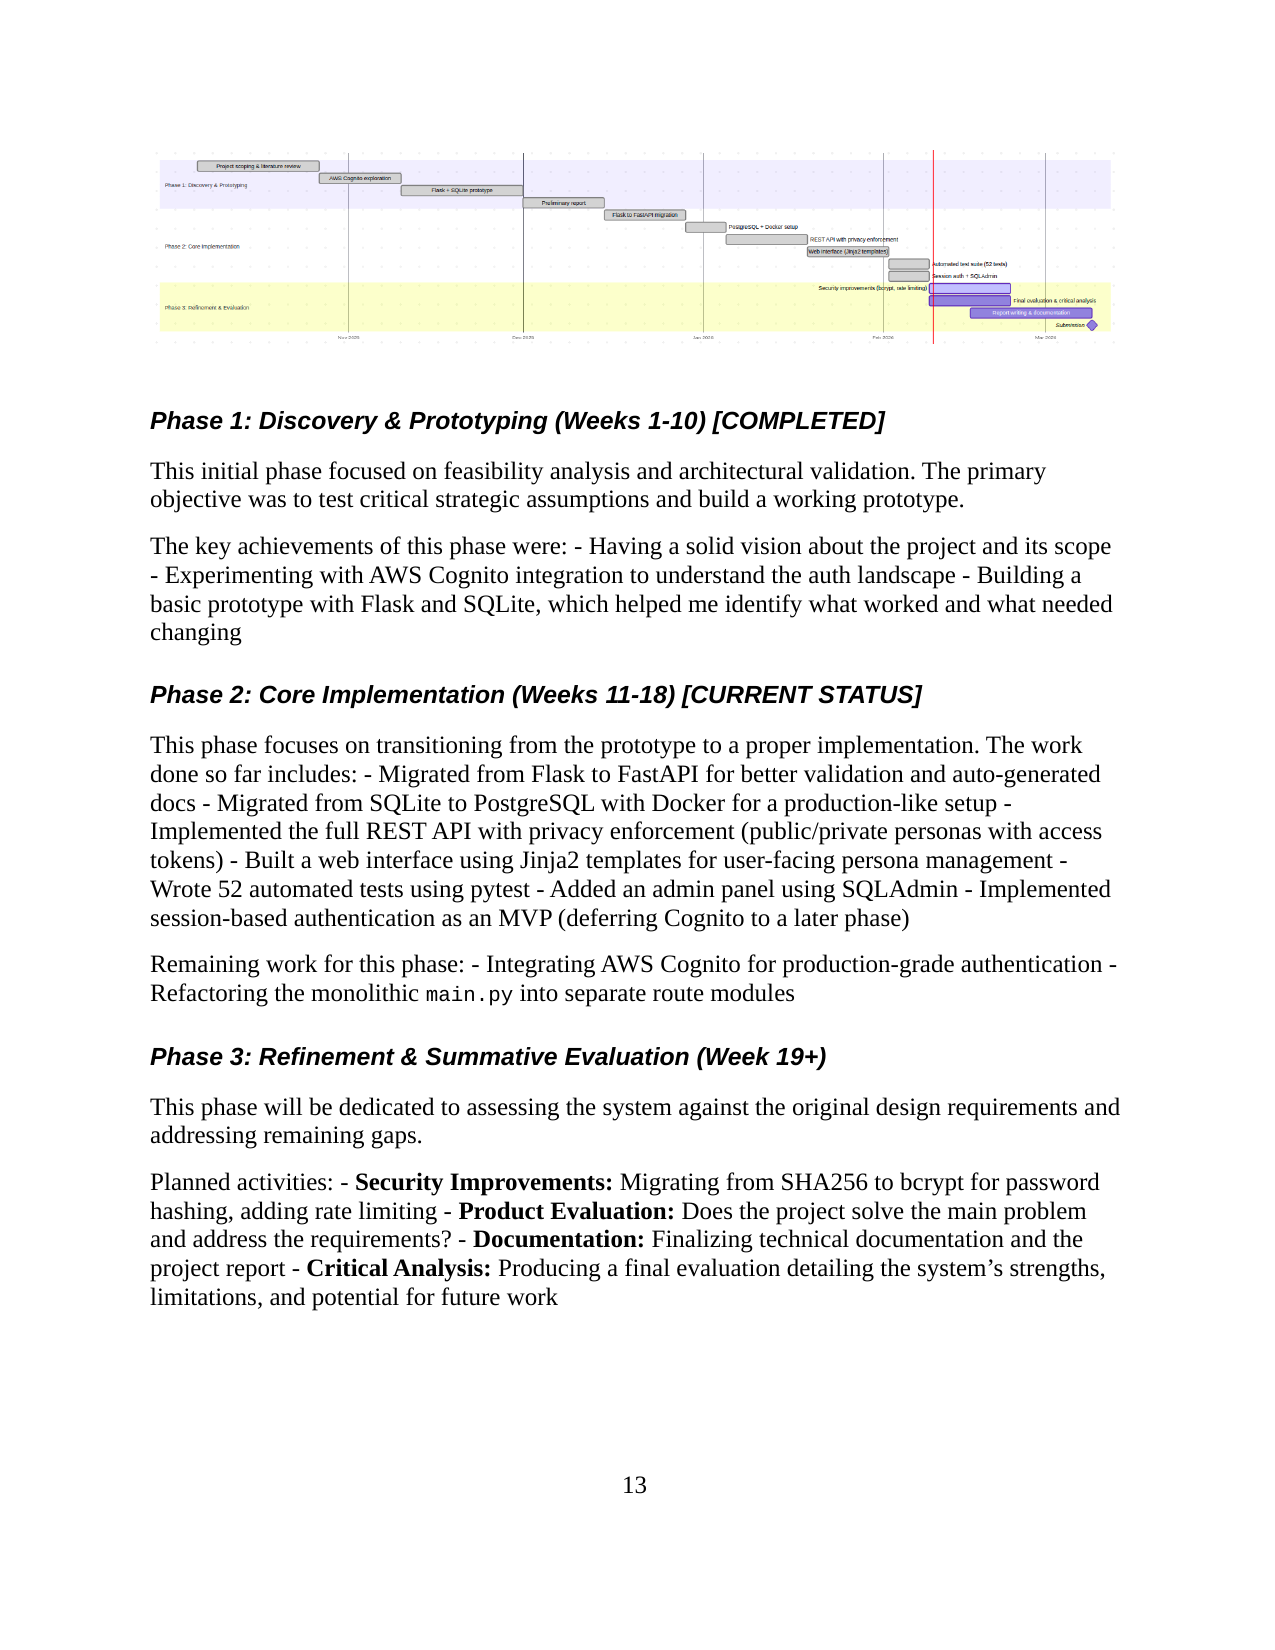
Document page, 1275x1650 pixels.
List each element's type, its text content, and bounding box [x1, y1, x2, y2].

subtitle Phase 1: Discovery & Prototyping (Weeks 1-10) [COMPLETED] [150, 406, 1125, 434]
text This initial phase focused on feasibility analysis and architectural validation. The primary objective was to test critical strategic assumptions and build a working prototype. [150, 456, 1125, 513]
picture [150, 150, 1125, 344]
text This phase will be dedicated to assessing the system against the original design requirements and addressing remaining gaps. [150, 1092, 1125, 1149]
text Planned activities: - Security Improvements: Migrating from SHA256 to bcrypt for password hashing, adding rate limiting - Product Evaluation: Does the project solve the main problem and address the requirements? - Documentation: Finalizing technical documentation and the project report - Critical Analysis: Producing a final evaluation detailing the system’s strengths, limitations, and potential for future work [150, 1167, 1125, 1311]
text This phase focuses on transitioning from the prototype to a proper implementation. The work done so far includes: - Migrated from Flask to FastAPI for better validation and auto-generated docs - Migrated from SQLite to PostgreSQL with Docker for a production-like setup - Implemented the full REST API with privacy enforcement (public/private personas with access tokens) - Built a web interface using Jinja2 templates for user-facing persona management - Wrote 52 automated tests using pytest - Added an admin panel using SQLAdmin - Implemented session-based authentication as an MVP (deferring Cognito to a later phase) [150, 730, 1125, 931]
text Remaining work for this phase: - Integrating AWS Cognito for production-grade authentication - Refactoring the monolithic main.py into separate route modules [150, 949, 1125, 1008]
text The key achievements of this phase were: - Having a solid vision about the project and its scope - Experimenting with AWS Cognito integration to understand the auth landscape - Building a basic prototype with Flask and SQLite, which helped me identify what worked and what needed changing [150, 531, 1125, 646]
subtitle Phase 3: Refinement & Summative Evaluation (Week 19+) [150, 1042, 1125, 1070]
subtitle Phase 2: Core Implementation (Weeks 11-18) [CURRENT STATUS] [150, 680, 1125, 709]
